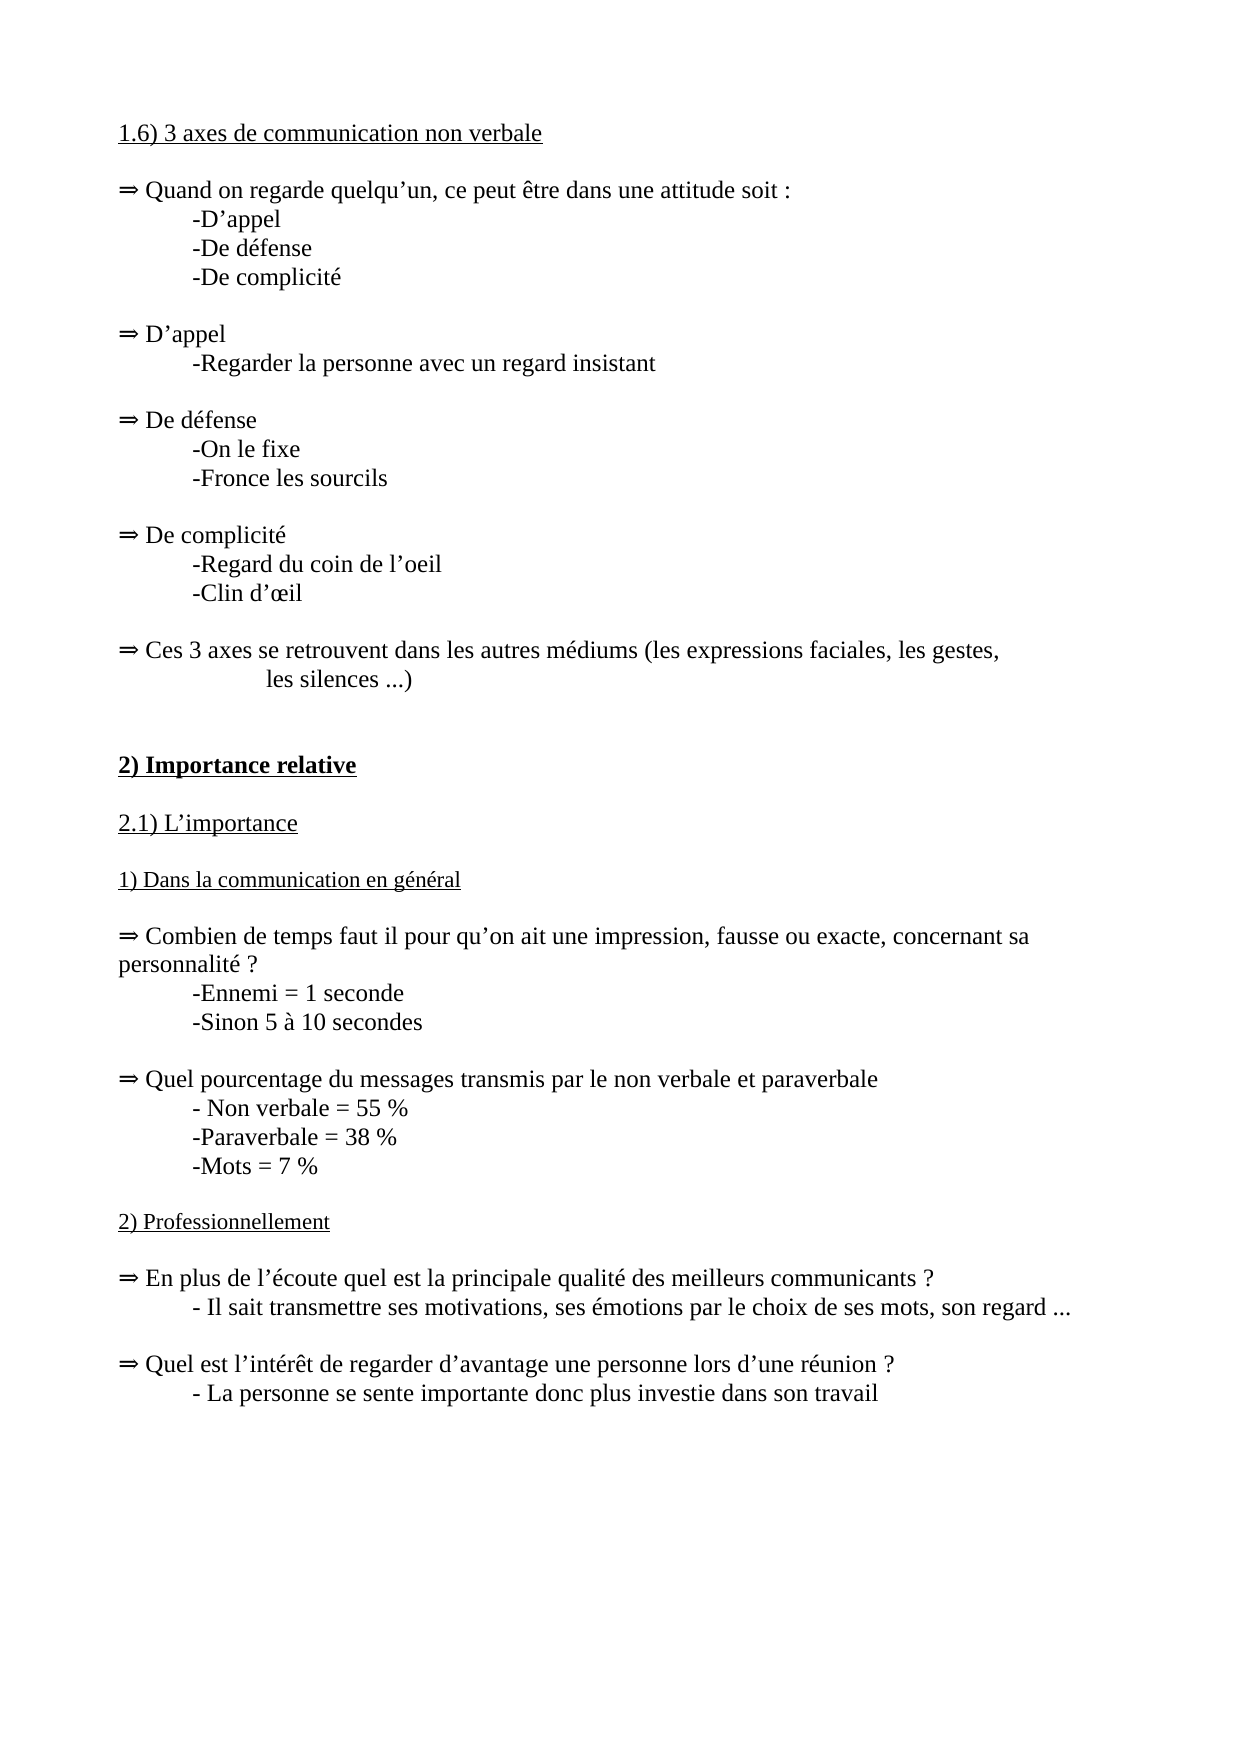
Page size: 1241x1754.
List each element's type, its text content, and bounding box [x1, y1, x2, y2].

text - La personne se sente importante donc plus investie dans son travail [118, 1378, 1122, 1407]
text ⇒ Quel pourcentage du messages transmis par le non verbale et paraverbale [118, 1064, 1122, 1093]
text -Fronce les sourcils [118, 463, 1122, 492]
text ⇒ En plus de l’écoute quel est la principale qualité des meilleurs communicants ? [118, 1263, 1122, 1292]
text -De défense [118, 233, 1122, 262]
text -Clin d’œil [118, 578, 1122, 607]
text ⇒ D’appel [118, 319, 1122, 348]
text 2) Professionnellement [118, 1208, 1122, 1234]
text ⇒ Quel est l’intérêt de regarder d’avantage une personne lors d’une réunion ? [118, 1349, 1122, 1378]
text -On le fixe [118, 434, 1122, 463]
text - Il sait transmettre ses motivations, ses émotions par le choix de ses mots, son regard ... [118, 1292, 1122, 1321]
text 1) Dans la communication en général [118, 866, 1122, 892]
text ⇒ Combien de temps faut il pour qu’on ait une impression, fausse ou exacte, concernant sa personnalité ? [118, 921, 1122, 978]
text ⇒ De complicité [118, 521, 1122, 549]
text -Ennemi = 1 seconde [118, 978, 1122, 1007]
text 2) Importance relative [118, 751, 1122, 779]
text -De complicité [118, 262, 1122, 291]
text -D’appel [118, 204, 1122, 233]
text ⇒ Ces 3 axes se retrouvent dans les autres médiums (les expressions faciales, les gestes, les silences ...) [118, 636, 1122, 693]
text -Regard du coin de l’oeil [118, 549, 1122, 578]
text ⇒ De défense [118, 406, 1122, 434]
text ⇒ Quand on regarde quelqu’un, ce peut être dans une attitude soit : [118, 176, 1122, 204]
text 2.1) L’importance [118, 808, 1122, 837]
text -Mots = 7 % [118, 1151, 1122, 1179]
text - Non verbale = 55 % [118, 1093, 1122, 1122]
text -Regarder la personne avec un regard insistant [118, 348, 1122, 377]
text -Sinon 5 à 10 secondes [118, 1007, 1122, 1036]
text 1.6) 3 axes de communication non verbale [118, 118, 1122, 147]
text -Paraverbale = 38 % [118, 1122, 1122, 1151]
